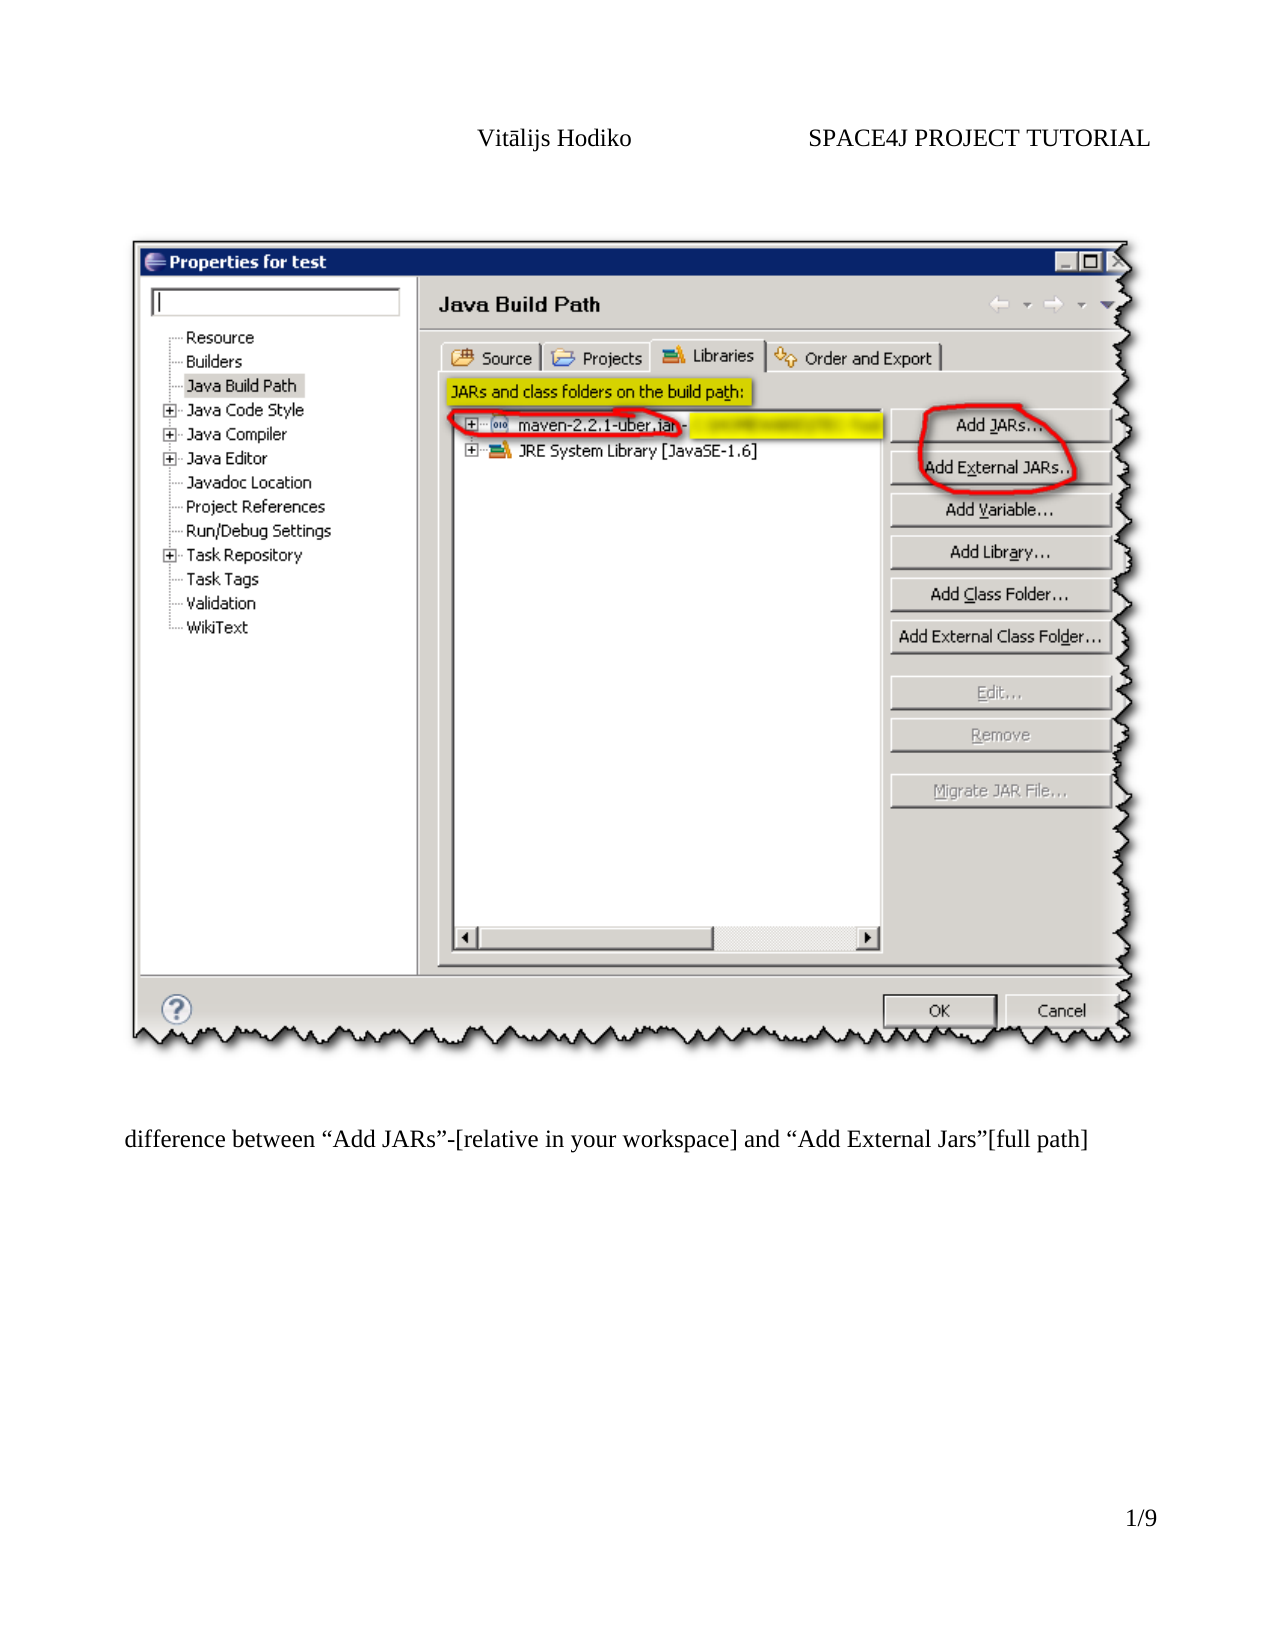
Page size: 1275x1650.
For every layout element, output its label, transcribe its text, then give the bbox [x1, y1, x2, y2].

text difference between “Add JARs”-[relative in your workspace] and “Add External Jars”[full path] [118, 1070, 1157, 1153]
picture [118, 227, 1158, 1070]
text [118, 214, 1157, 227]
